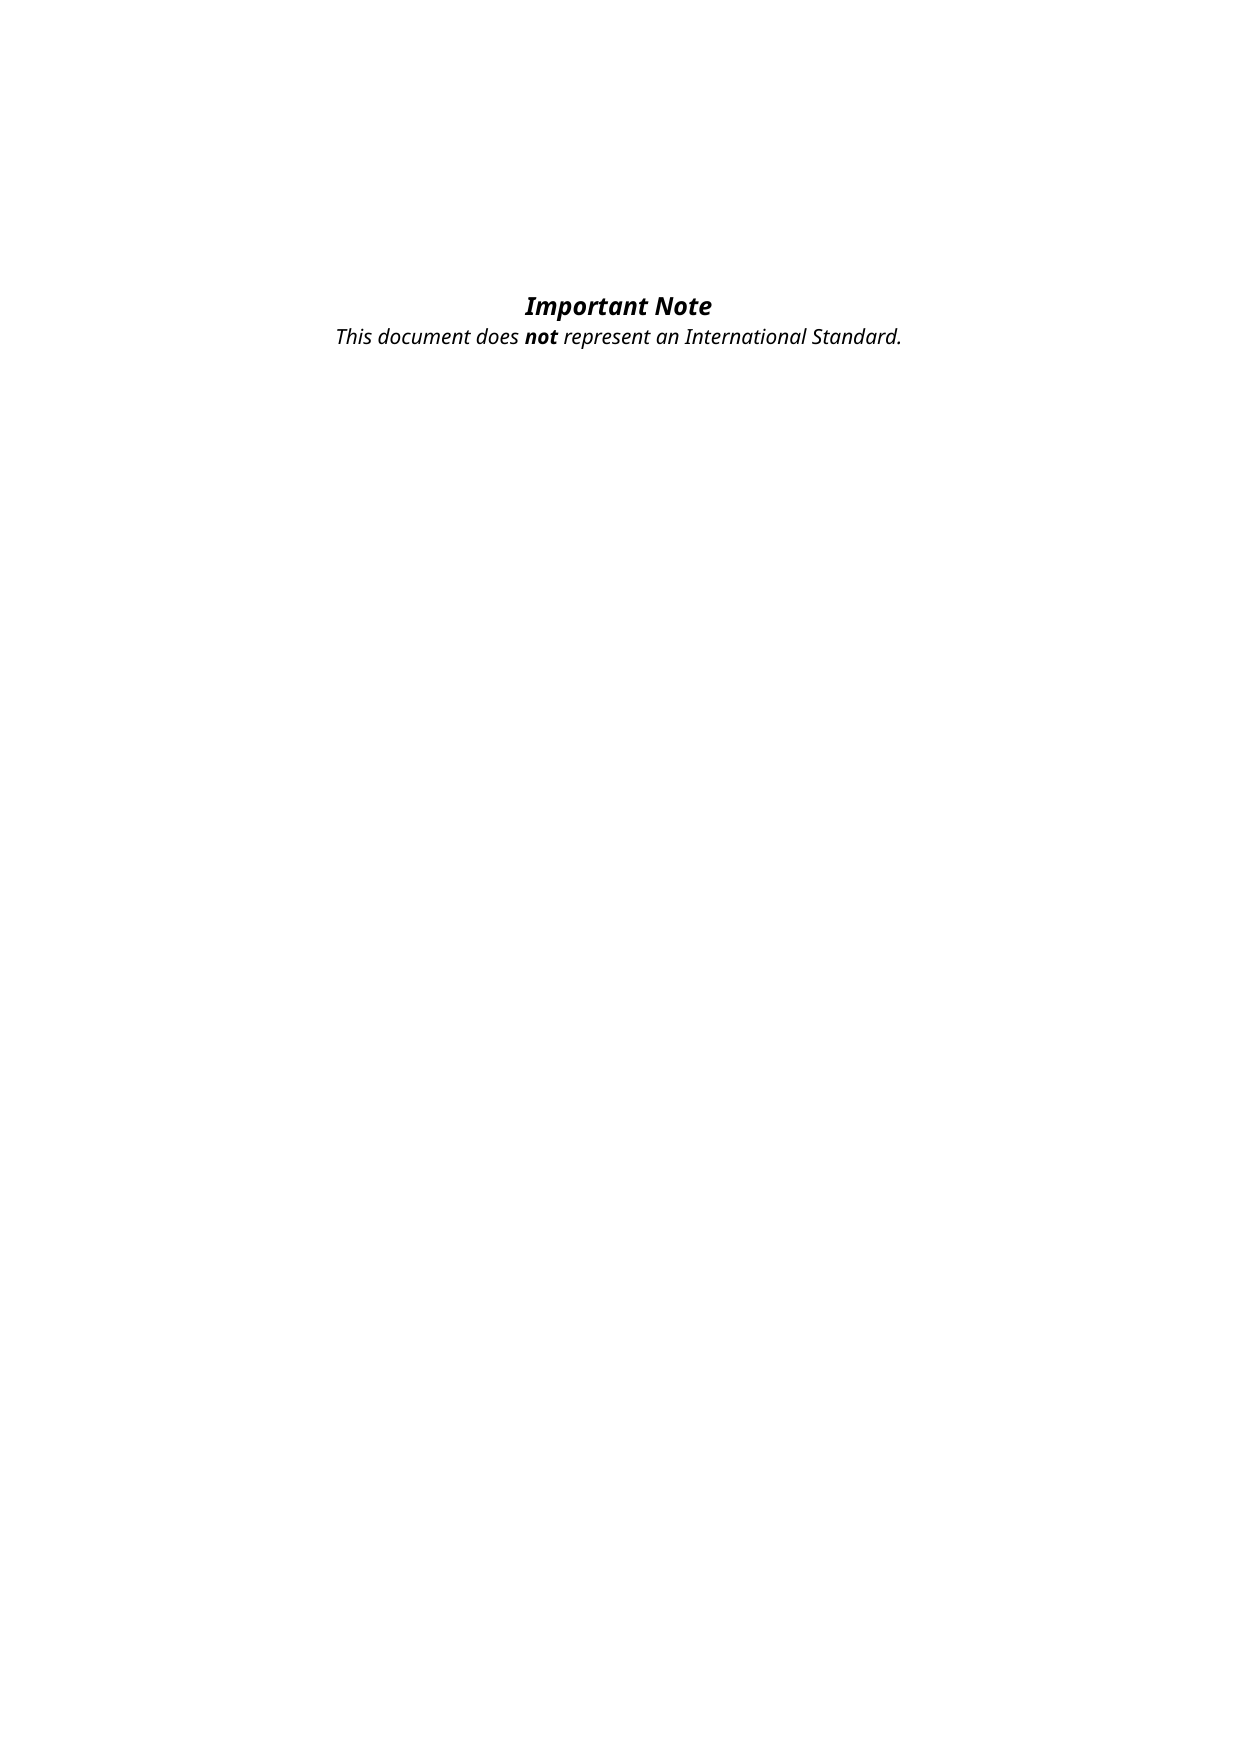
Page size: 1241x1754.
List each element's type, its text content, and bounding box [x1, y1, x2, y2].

text Important Note [118, 288, 1122, 322]
text This document does not represent an International Standard. [118, 322, 1122, 351]
